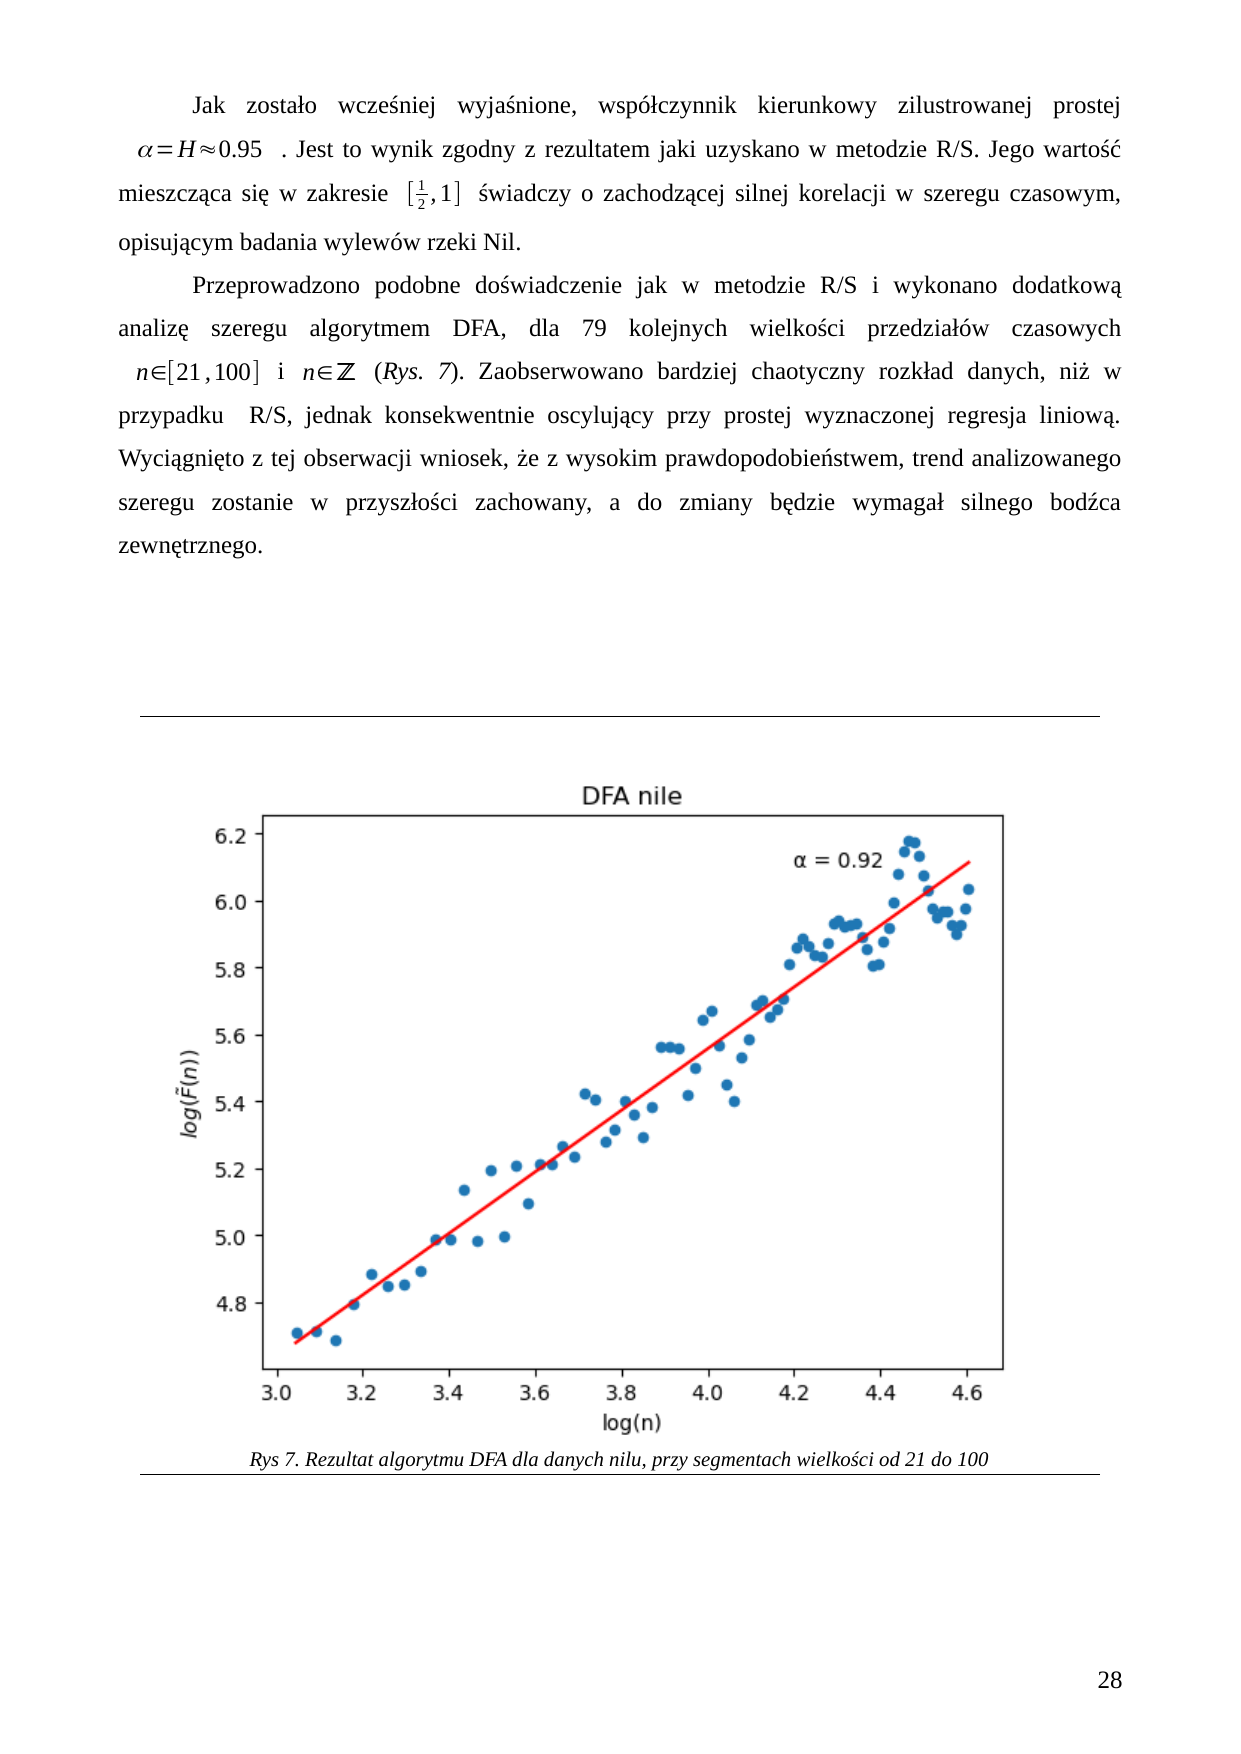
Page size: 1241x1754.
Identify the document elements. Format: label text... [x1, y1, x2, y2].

text Rys 7. Rezultat algorytmu DFA dla danych nilu, przy segmentach wielkości od 21 do 100 [143, 1447, 1097, 1471]
text Jak zostało wcześniej wyjaśnione, współczynnik kierunkowy zilustrowanej prostej. Jest to wynik zgodny z rezultatem jaki uzyskano w metodzie R/S. Jego wartość mieszcząca się w zakresieświadczy o zachodzącej silnej korelacji w szeregu czasowym, opisującym badania wylewów rzeki Nil. [118, 91, 1122, 256]
picture [143, 731, 1098, 1447]
text Przeprowadzono podobne doświadczenie jak w metodzie R/S i wykonano dodatkową analizę szeregu algorytmem DFA, dla 79 kolejnych wielkości przedziałów czasowychi(Rys. 7). Zaobserwowano bardziej chaotyczny rozkład danych, niż w przypadku R/S, jednak konsekwentnie oscylujący przy prostej wyznaczonej regresja liniową. Wyciągnięto z tej obserwacji wniosek, że z wysokim prawdopodobieństwem, trend analizowanego szeregu zostanie w przyszłości zachowany, a do zmiany będzie wymagał silnego bodźca zewnętrznego. [118, 270, 1122, 558]
